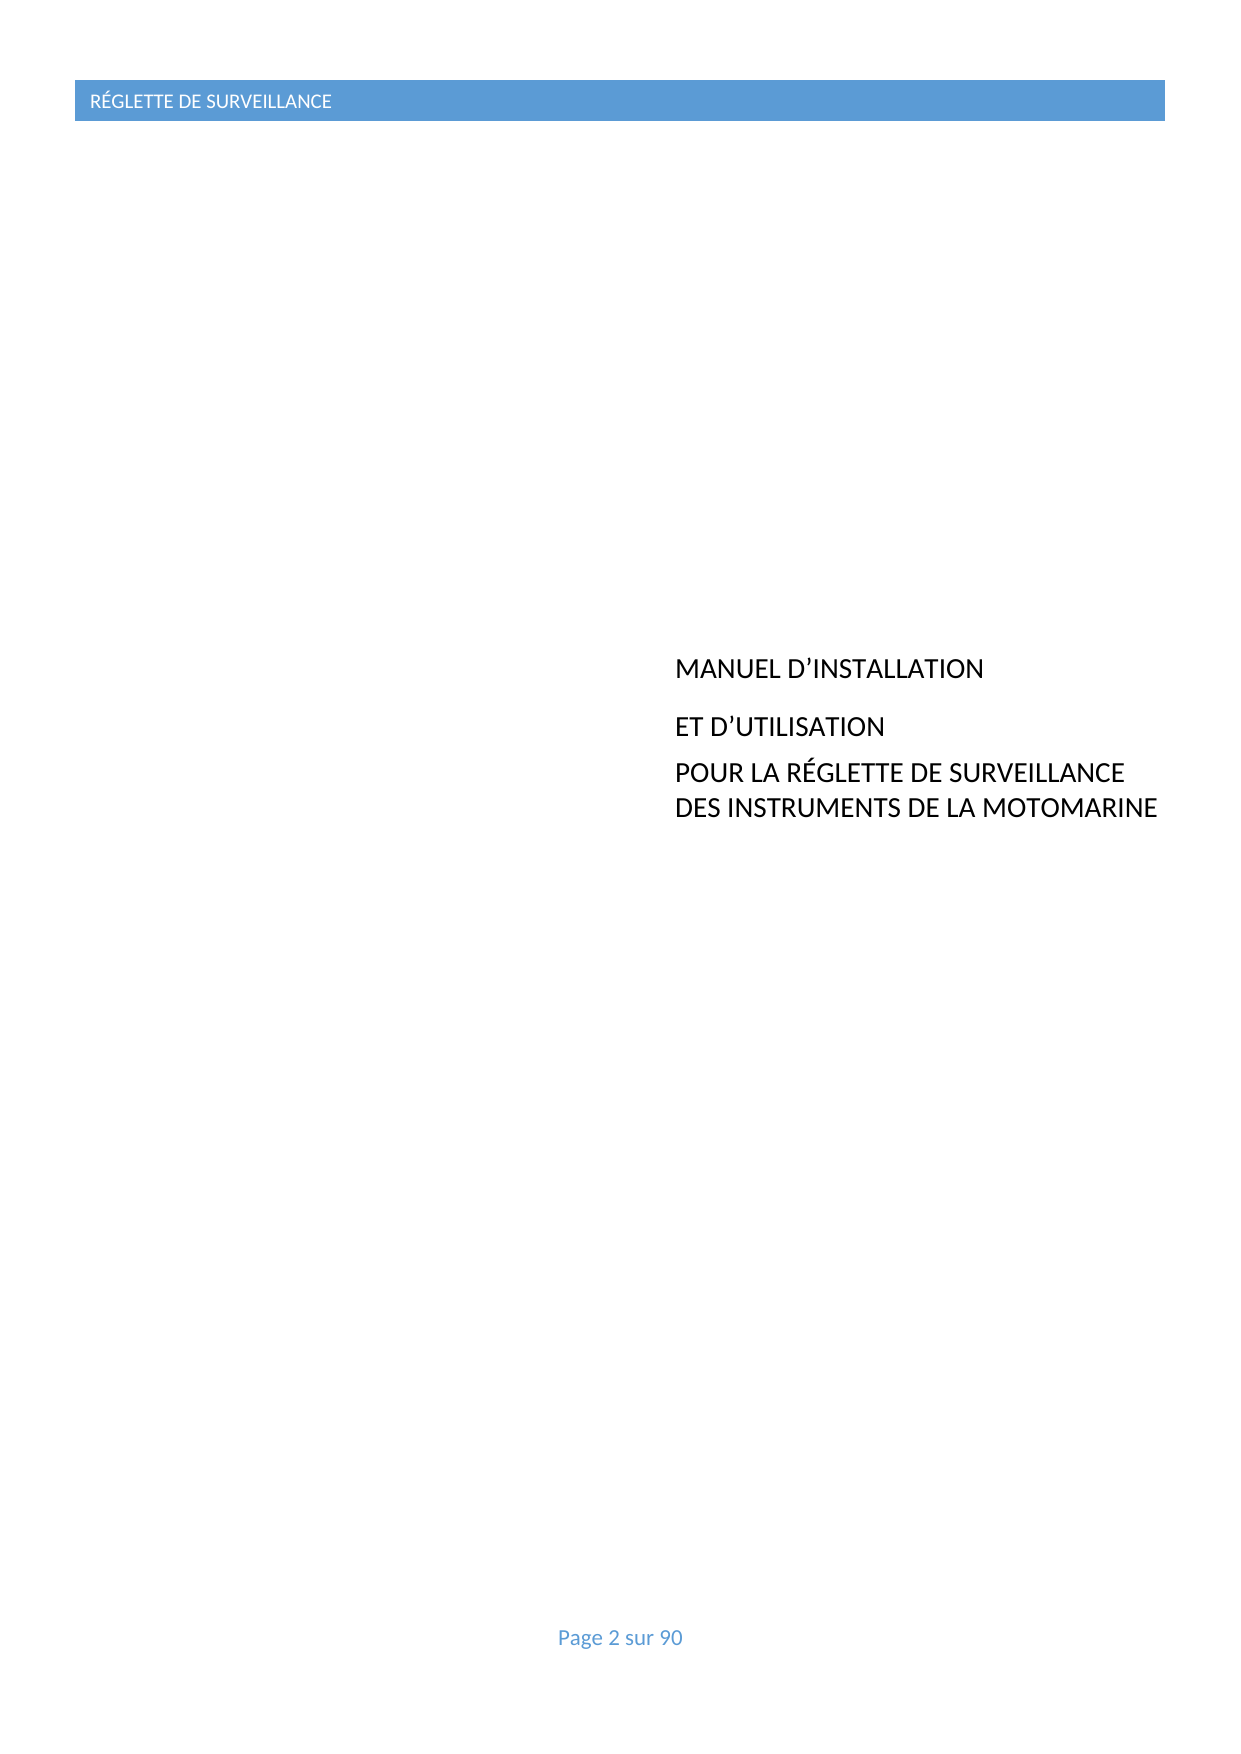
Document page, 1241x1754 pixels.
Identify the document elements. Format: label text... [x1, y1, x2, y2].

text POUR LA RÉGLETTE DE SURVEILLANCE [675, 754, 1165, 789]
text DES INSTRUMENTS DE LA MOTOMARINE [675, 789, 1165, 825]
text MANUEL D’INSTALLATION [675, 650, 1165, 686]
text ET D’UTILISATION [675, 708, 1165, 744]
